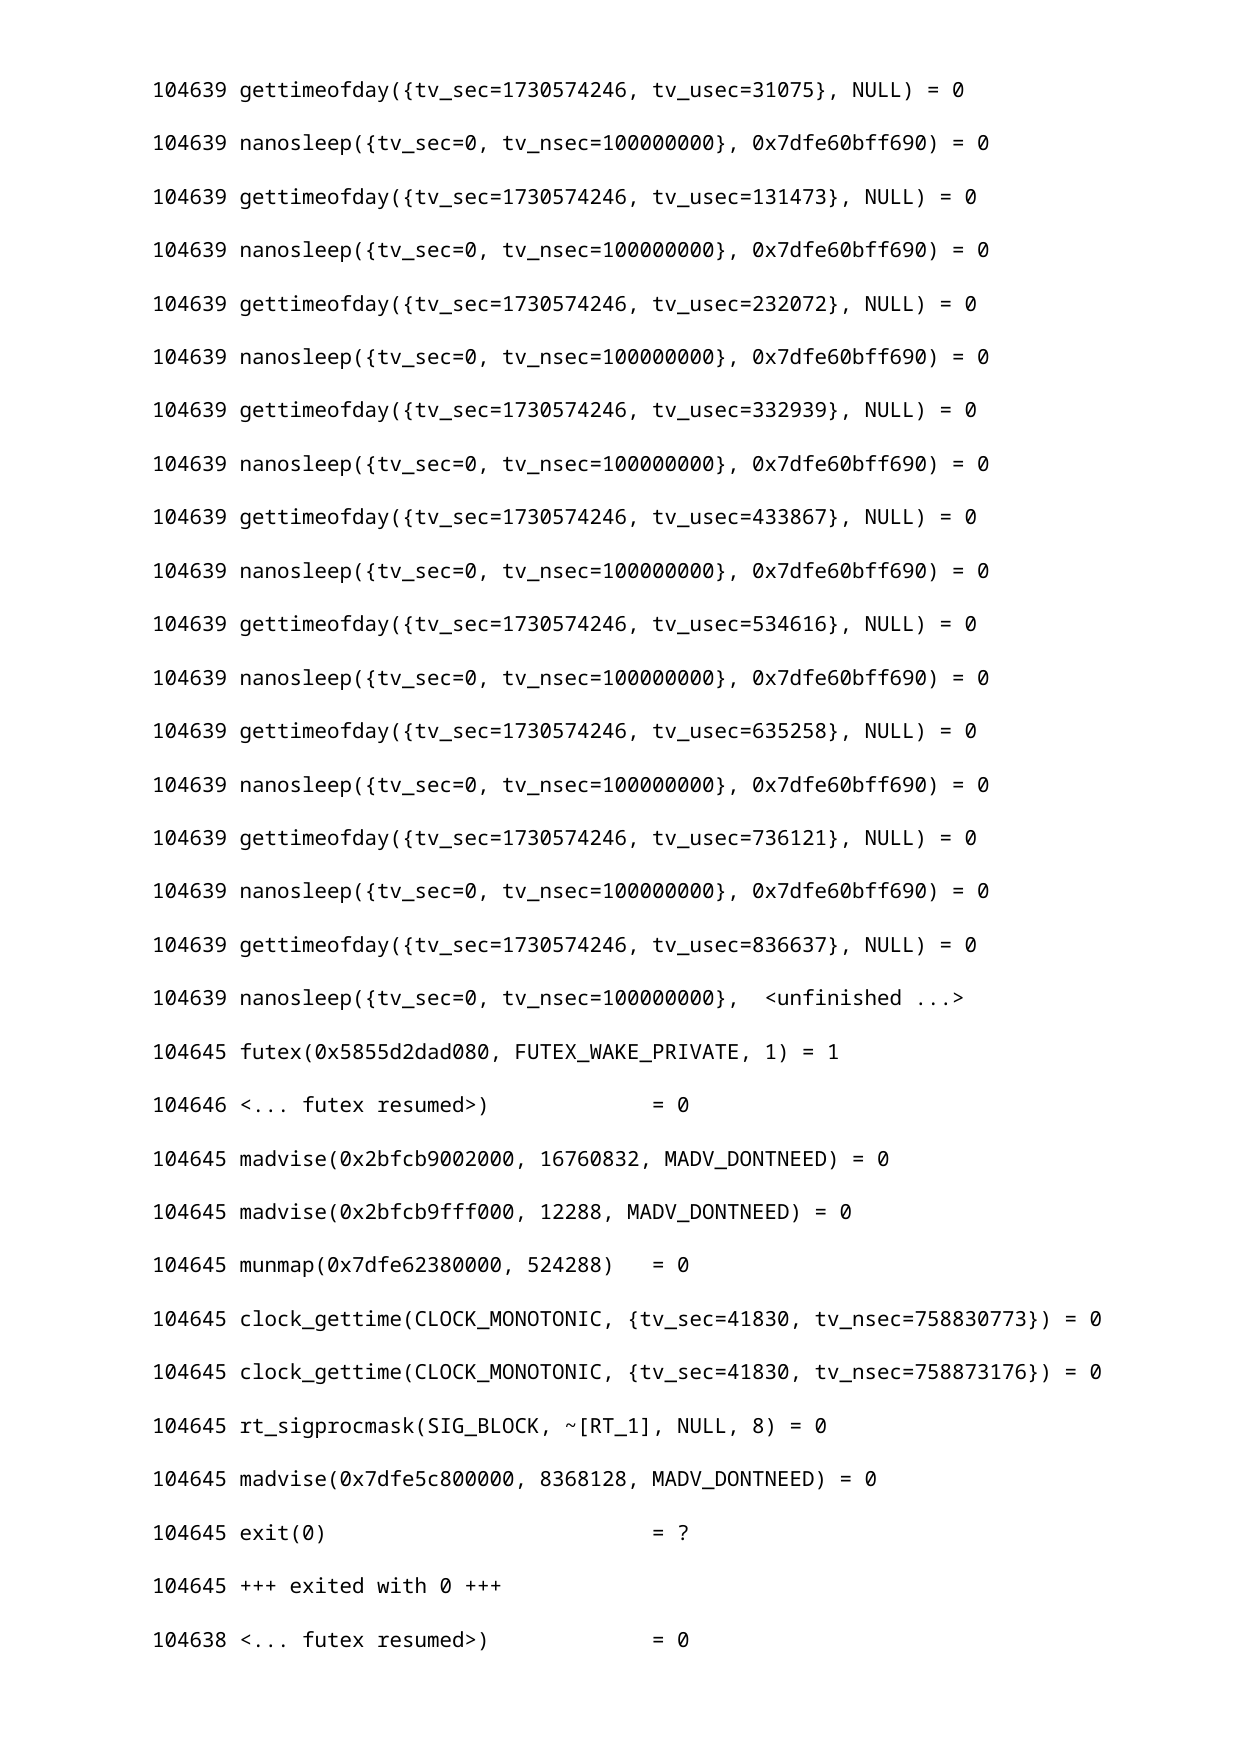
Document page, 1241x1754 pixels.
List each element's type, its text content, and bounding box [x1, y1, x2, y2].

text 104638 <... futex resumed>) = 0 [93, 1625, 1147, 1653]
text 104639 nanosleep({tv_sec=0, tv_nsec=100000000}, 0x7dfe60bff690) = 0 [93, 449, 1147, 477]
text 104639 nanosleep({tv_sec=0, tv_nsec=100000000}, 0x7dfe60bff690) = 0 [93, 663, 1147, 691]
text 104639 gettimeofday({tv_sec=1730574246, tv_usec=433867}, NULL) = 0 [93, 502, 1147, 531]
text 104639 gettimeofday({tv_sec=1730574246, tv_usec=836637}, NULL) = 0 [93, 930, 1147, 958]
text 104639 gettimeofday({tv_sec=1730574246, tv_usec=131473}, NULL) = 0 [93, 182, 1147, 210]
text 104645 madvise(0x2bfcb9002000, 16760832, MADV_DONTNEED) = 0 [93, 1144, 1147, 1172]
text 104645 madvise(0x2bfcb9fff000, 12288, MADV_DONTNEED) = 0 [93, 1197, 1147, 1226]
text 104639 nanosleep({tv_sec=0, tv_nsec=100000000}, 0x7dfe60bff690) = 0 [93, 877, 1147, 905]
text 104645 +++ exited with 0 +++ [93, 1571, 1147, 1600]
text 104639 gettimeofday({tv_sec=1730574246, tv_usec=332939}, NULL) = 0 [93, 396, 1147, 424]
text 104639 nanosleep({tv_sec=0, tv_nsec=100000000}, 0x7dfe60bff690) = 0 [93, 556, 1147, 584]
text 104639 nanosleep({tv_sec=0, tv_nsec=100000000}, 0x7dfe60bff690) = 0 [93, 770, 1147, 798]
text 104639 nanosleep({tv_sec=0, tv_nsec=100000000}, 0x7dfe60bff690) = 0 [93, 342, 1147, 371]
text 104639 nanosleep({tv_sec=0, tv_nsec=100000000}, <unfinished ...> [93, 983, 1147, 1012]
text 104639 nanosleep({tv_sec=0, tv_nsec=100000000}, 0x7dfe60bff690) = 0 [93, 235, 1147, 264]
text 104639 gettimeofday({tv_sec=1730574246, tv_usec=736121}, NULL) = 0 [93, 823, 1147, 852]
text 104645 madvise(0x7dfe5c800000, 8368128, MADV_DONTNEED) = 0 [93, 1464, 1147, 1493]
text 104645 rt_sigprocmask(SIG_BLOCK, ~[RT_1], NULL, 8) = 0 [93, 1411, 1147, 1439]
text 104645 futex(0x5855d2dad080, FUTEX_WAKE_PRIVATE, 1) = 1 [93, 1037, 1147, 1065]
text 104639 nanosleep({tv_sec=0, tv_nsec=100000000}, 0x7dfe60bff690) = 0 [93, 128, 1147, 157]
text 104639 gettimeofday({tv_sec=1730574246, tv_usec=31075}, NULL) = 0 [93, 75, 1147, 103]
text 104639 gettimeofday({tv_sec=1730574246, tv_usec=635258}, NULL) = 0 [93, 716, 1147, 745]
text 104645 exit(0) = ? [93, 1518, 1147, 1546]
text 104645 clock_gettime(CLOCK_MONOTONIC, {tv_sec=41830, tv_nsec=758830773}) = 0 [93, 1304, 1147, 1332]
text 104645 clock_gettime(CLOCK_MONOTONIC, {tv_sec=41830, tv_nsec=758873176}) = 0 [93, 1357, 1147, 1386]
text 104646 <... futex resumed>) = 0 [93, 1090, 1147, 1119]
text 104645 munmap(0x7dfe62380000, 524288) = 0 [93, 1251, 1147, 1279]
text 104639 gettimeofday({tv_sec=1730574246, tv_usec=534616}, NULL) = 0 [93, 609, 1147, 638]
text 104639 gettimeofday({tv_sec=1730574246, tv_usec=232072}, NULL) = 0 [93, 289, 1147, 317]
